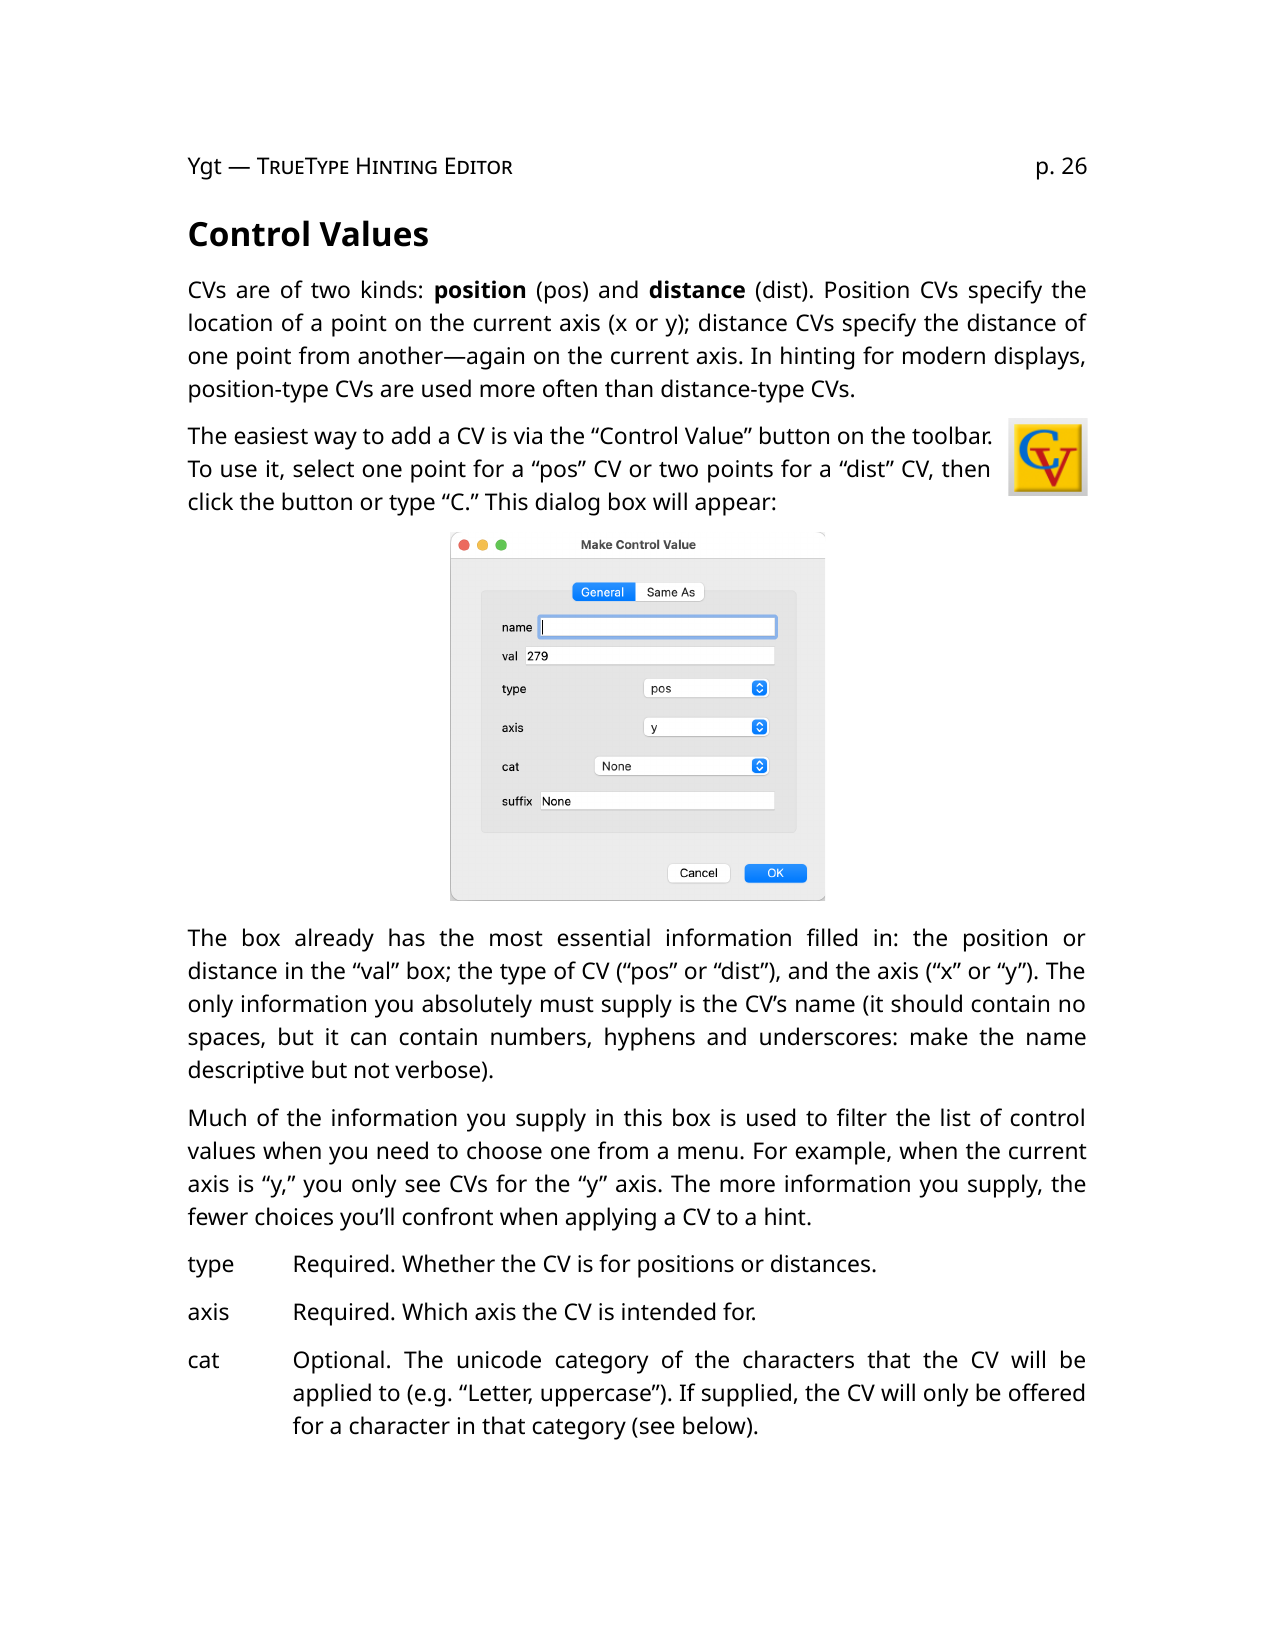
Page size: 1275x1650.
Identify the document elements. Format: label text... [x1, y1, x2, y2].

text CVs are of two kinds: position (pos) and distance (dist). Position CVs specify the location of a point on the current axis (x or y); distance CVs specify the distance of one point from another—again on the current axis. In hinting for modern displays, position-type CVs are used more often than distance-type CVs. [187, 272, 1087, 404]
subtitle Control Values [187, 211, 1087, 257]
picture [450, 532, 826, 901]
text cat Optional. The unicode category of the characters that the CV will be applied to (e.g. “Letter, uppercase”). If supplied, the CV will only be offered for a character in that category (see below). [187, 1342, 1087, 1441]
text Much of the information you supply in this box is used to filter the list of control values when you need to choose one from a menu. For example, when the current axis is “y,” you only see CVs for the “y” axis. The more information you supply, the fewer choices you’ll confront when applying a CV to a hint. [187, 1100, 1087, 1232]
picture [1008, 418, 1088, 496]
text type Required. Whether the CV is for positions or distances. [187, 1247, 1087, 1279]
text axis Required. Which axis the CV is intended for. [187, 1294, 1087, 1327]
text The box already has the most essential information filled in: the position or distance in the “val” box; the type of CV (“pos” or “dist”), and the axis (“x” or “y”). The only information you absolutely must supply is the CV’s name (it should contain no spaces, but it can contain numbers, hyphens and underscores: make the name descriptive but not verbose). [187, 920, 1087, 1085]
text The easiest way to add a CV is via the “Control Value” button on the toolbar. To use it, select one point for a “pos” CV or two points for a “dist” CV, then click the button or type “C.” This dialog box will appear: [187, 418, 1087, 517]
